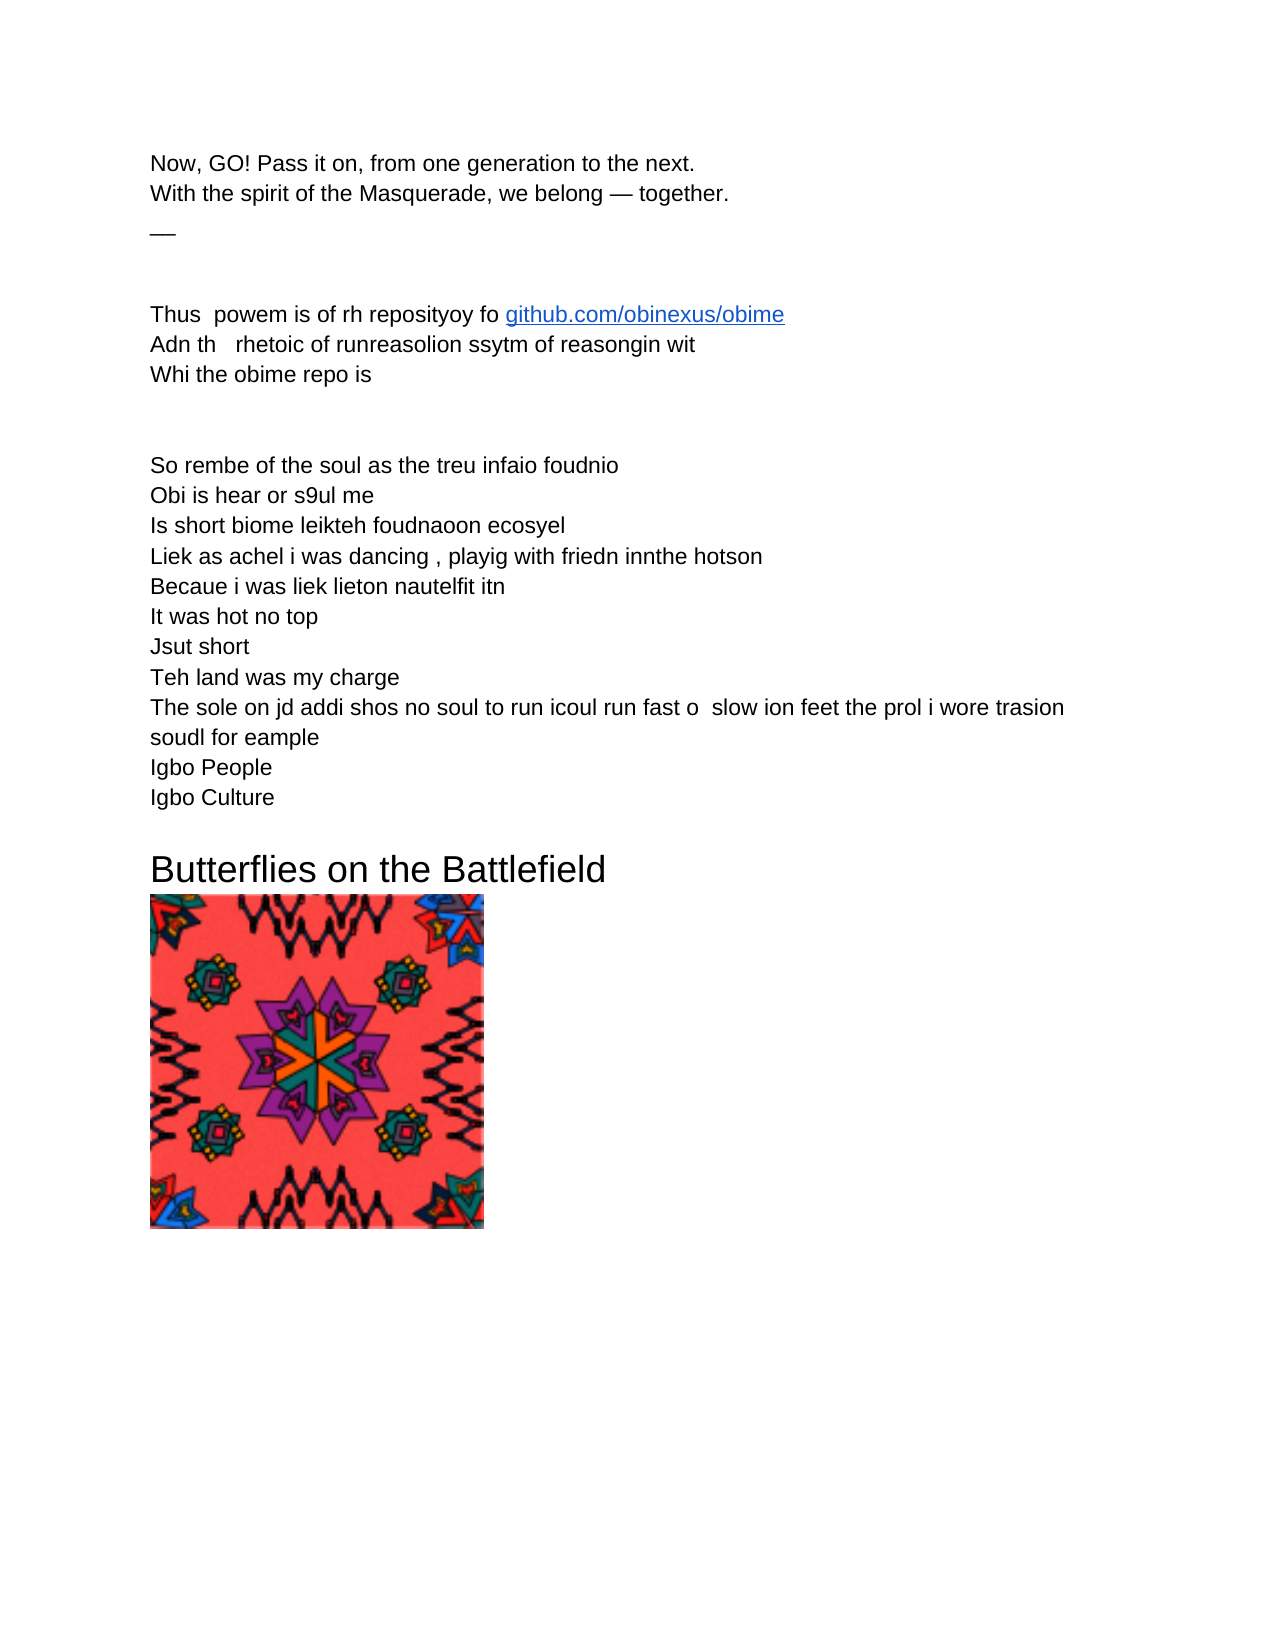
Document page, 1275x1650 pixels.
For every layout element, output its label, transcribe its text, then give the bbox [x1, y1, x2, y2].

text Thus powem is of rh reposityoy fo github.com/obinexus/obime Adn th rhetoic of runreasolion ssytm of reasongin wit Whi the obime repo is [150, 241, 1125, 418]
text Igbo Culture Butterflies on the Battlefield [150, 784, 1125, 1228]
text Igbo People [150, 754, 1125, 781]
picture [150, 894, 484, 1229]
text __ [150, 210, 1125, 237]
text So rembe of the soul as the treu infaio foudnio Obi is hear or s9ul me Is short biome leikteh foudnaoon ecosyel Liek as achel i was dancing , playig with friedn innthe hotson Becaue i was liek lieton nautelfit itn It was hot no top Jsut short Teh land was my charge The sole on jd addi shos no soul to run icoul run fast o slow ion feet the prol i wore trasion soudl for eample [150, 422, 1125, 750]
text With the spirit of the Masquerade, we belong — together. [150, 180, 1125, 207]
text Now, GO! Pass it on, from one generation to the next. [150, 150, 1125, 176]
